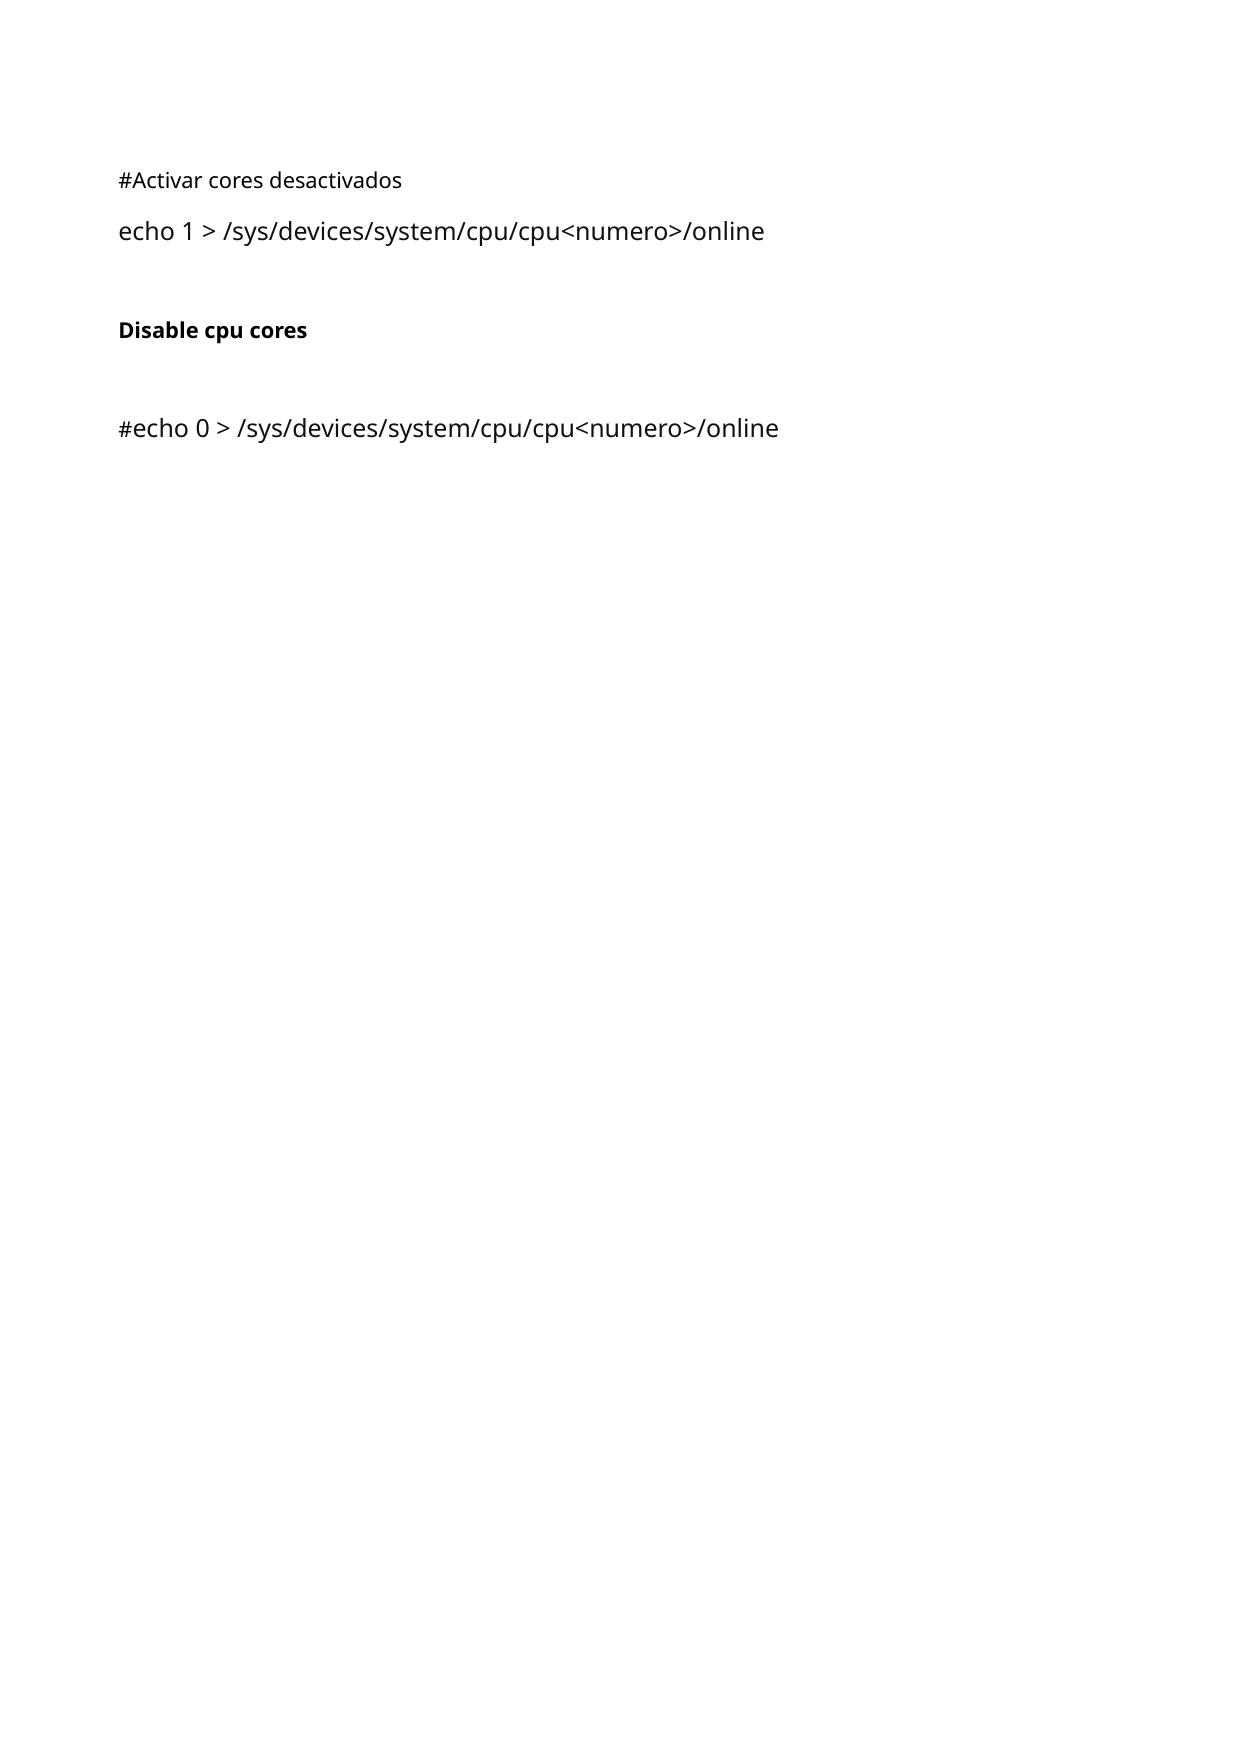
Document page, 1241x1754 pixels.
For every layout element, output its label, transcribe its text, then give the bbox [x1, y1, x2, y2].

text echo 1 > /sys/devices/system/cpu/cpu<numero>/online [118, 214, 1122, 248]
text Disable cpu cores [118, 315, 1122, 345]
text #echo 0 > /sys/devices/system/cpu/cpu<numero>/online [118, 411, 1122, 445]
text #Activar cores desactivados [118, 165, 1122, 195]
